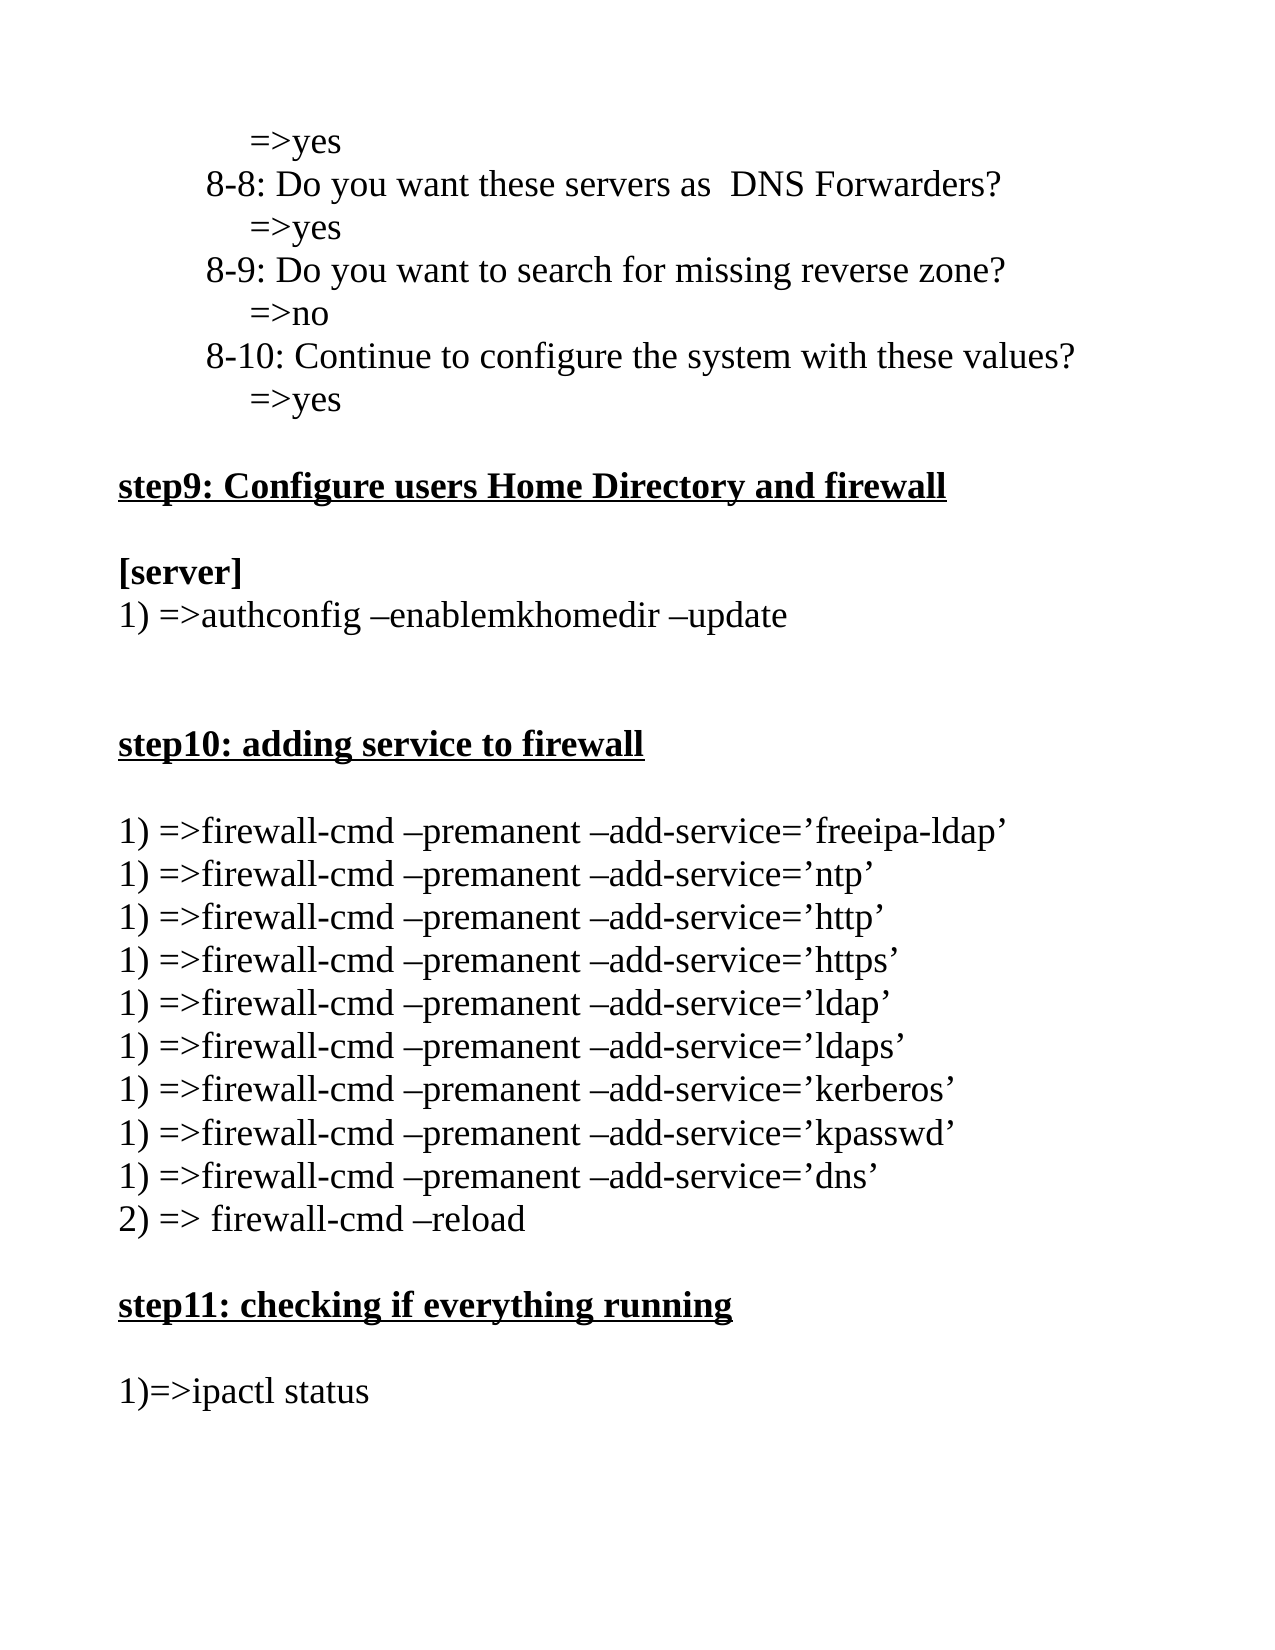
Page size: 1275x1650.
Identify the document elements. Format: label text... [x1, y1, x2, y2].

text step9: Configure users Home Directory and firewall [118, 463, 1157, 506]
text 1) =>firewall-cmd –premanent –add-service=’ldaps’ [118, 1024, 1157, 1067]
text 8-10: Continue to configure the system with these values? [118, 334, 1157, 377]
text 1) =>firewall-cmd –premanent –add-service=’https’ [118, 937, 1157, 981]
text 1) =>firewall-cmd –premanent –add-service=’http’ [118, 894, 1157, 937]
text 1) =>firewall-cmd –premanent –add-service=’kerberos’ [118, 1067, 1157, 1110]
text 1) =>authconfig –enablemkhomedir –update [118, 592, 1157, 636]
text 2) => firewall-cmd –reload [118, 1196, 1157, 1239]
text 1) =>firewall-cmd –premanent –add-service=’ntp’ [118, 851, 1157, 894]
text 1) =>firewall-cmd –premanent –add-service=’ldap’ [118, 981, 1157, 1024]
text 1) =>firewall-cmd –premanent –add-service=’dns’ [118, 1153, 1157, 1196]
text 1)=>ipactl status [118, 1369, 1157, 1412]
text =>yes [118, 377, 1157, 420]
text [server] [118, 549, 1157, 592]
text =>yes [118, 118, 1157, 161]
text =>yes [118, 204, 1157, 247]
text 8-8: Do you want these servers as DNS Forwarders? [118, 161, 1157, 204]
text 1) =>firewall-cmd –premanent –add-service=’freeipa-ldap’ [118, 808, 1157, 851]
text 1) =>firewall-cmd –premanent –add-service=’kpasswd’ [118, 1110, 1157, 1153]
text step10: adding service to firewall [118, 722, 1157, 765]
text =>no [118, 291, 1157, 334]
text step11: checking if everything running [118, 1282, 1157, 1326]
text 8-9: Do you want to search for missing reverse zone? [118, 247, 1157, 291]
